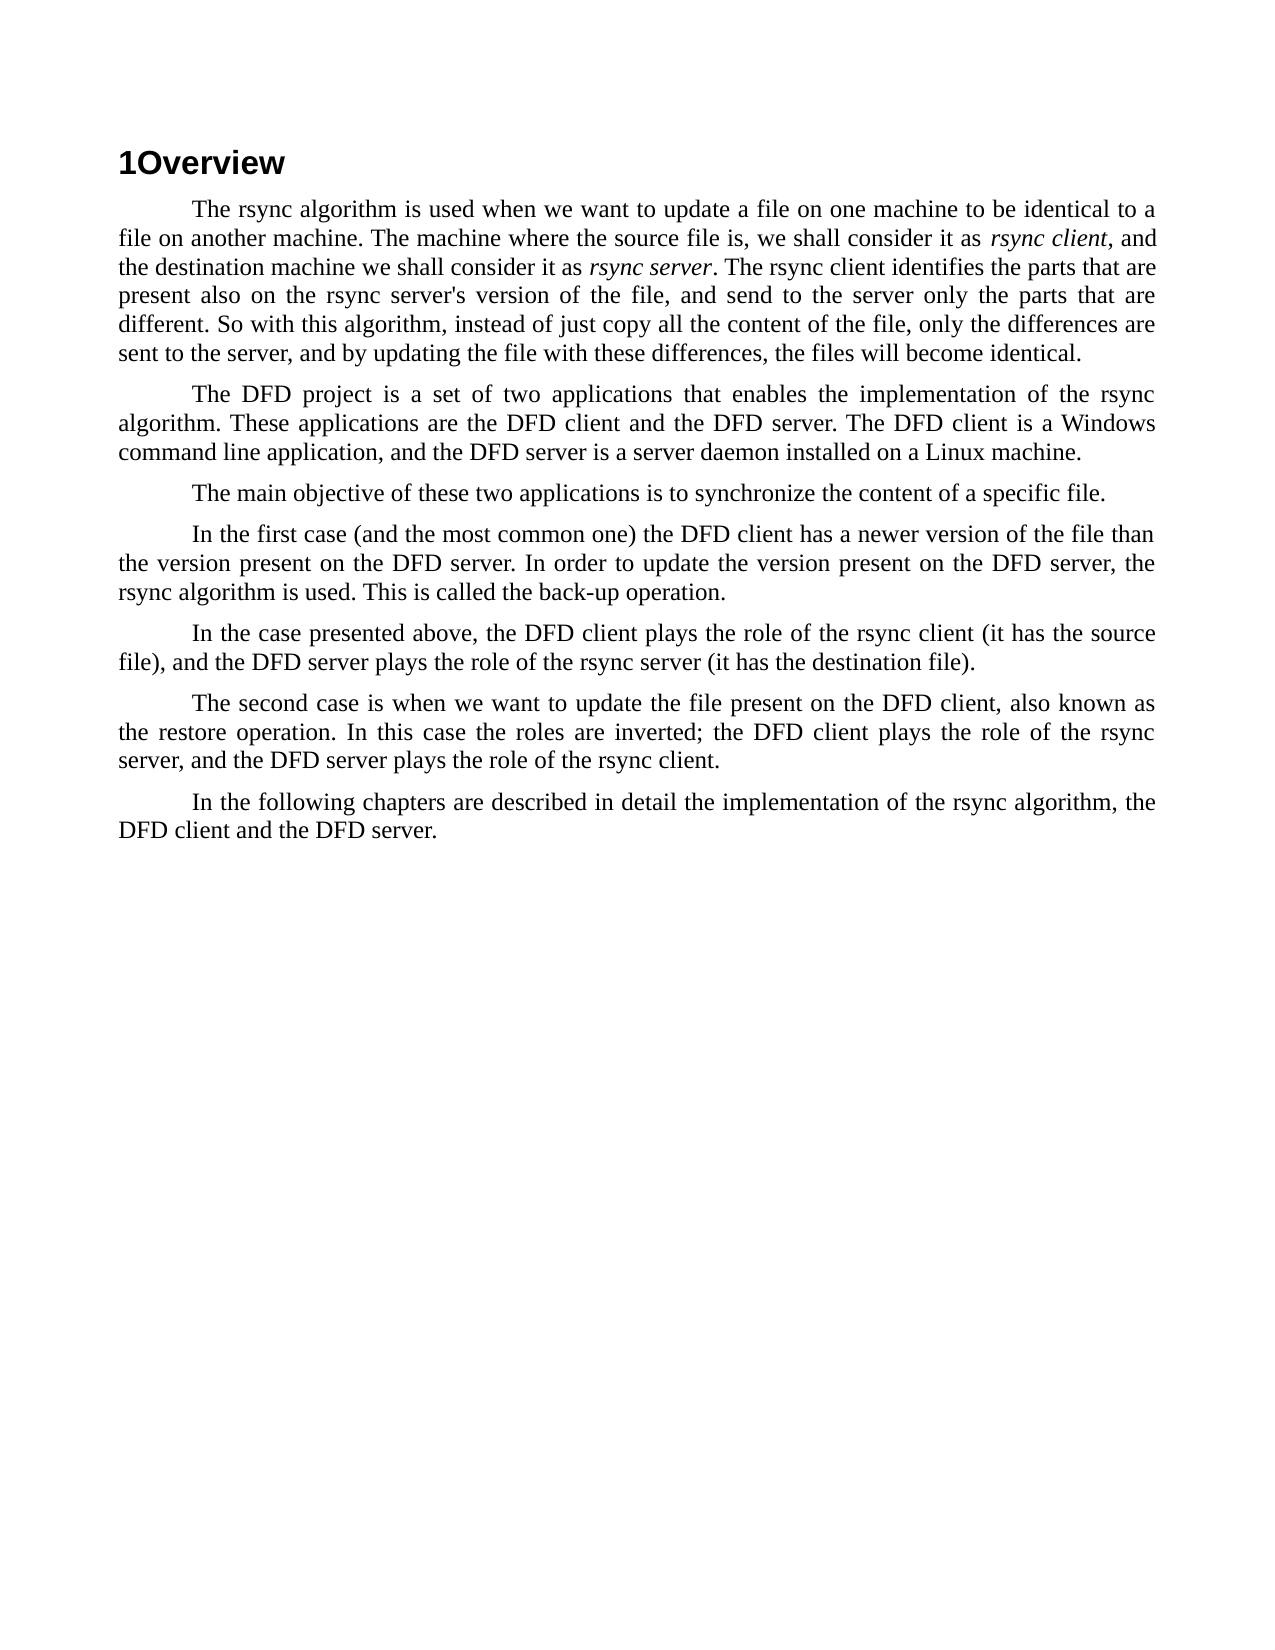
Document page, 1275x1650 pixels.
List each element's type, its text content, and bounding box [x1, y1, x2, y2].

text The main objective of these two applications is to synchronize the content of a specific file. [118, 478, 1157, 507]
text The DFD project is a set of two applications that enables the implementation of the rsync algorithm. These applications are the DFD client and the DFD server. The DFD client is a Windows command line application, and the DFD server is a server daemon installed on a Linux machine. [118, 379, 1157, 465]
text In the following chapters are described in detail the implementation of the rsync algorithm, the DFD client and the DFD server. [118, 787, 1157, 844]
text In the first case (and the most common one) the DFD client has a newer version of the file than the version present on the DFD server. In order to update the version present on the DFD server, the rsync algorithm is used. This is called the back-up operation. [118, 519, 1157, 605]
text The rsync algorithm is used when we want to update a file on one machine to be identical to a file on another machine. The machine where the source file is, we shall consider it as rsync client, and the destination machine we shall consider it as rsync server. The rsync client identifies the parts that are present also on the rsync server's version of the file, and send to the server only the parts that are different. So with this algorithm, instead of just copy all the content of the file, only the differences are sent to the server, and by updating the file with these differences, the files will become identical. [118, 194, 1157, 367]
text In the case presented above, the DFD client plays the role of the rsync client (it has the source file), and the DFD server plays the role of the rsync server (it has the destination file). [118, 618, 1157, 675]
subtitle Overview [118, 143, 1157, 182]
text The second case is when we want to update the file present on the DFD client, also known as the restore operation. In this case the roles are inverted; the DFD client plays the role of the rsync server, and the DFD server plays the role of the rsync client. [118, 688, 1157, 774]
